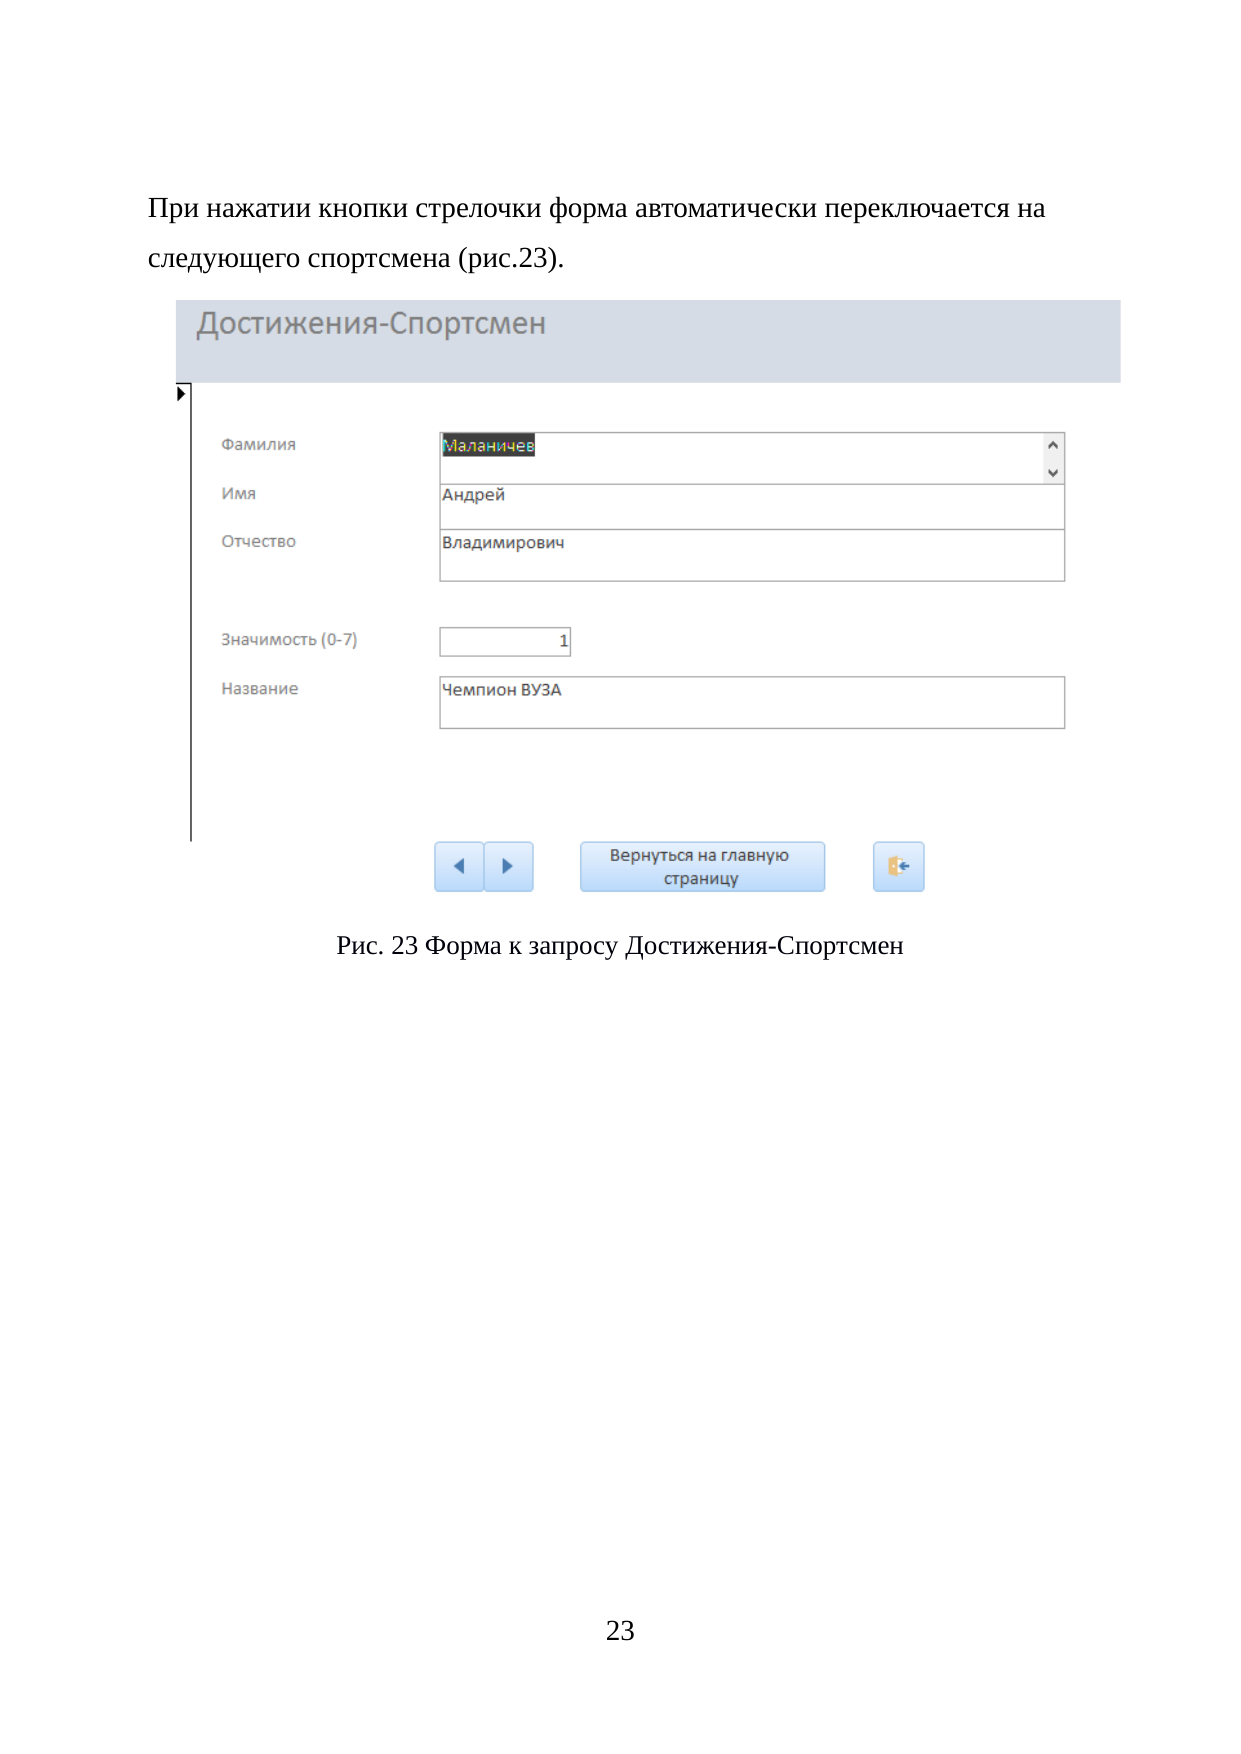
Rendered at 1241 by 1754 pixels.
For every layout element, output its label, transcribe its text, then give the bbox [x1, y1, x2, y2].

text Рис. 23 Форма к запросу Достижения-Спортсмен [148, 340, 1092, 960]
text При нажатии кнопки стрелочки форма автоматически переключается на следующего спортсмена (рис.23). [148, 190, 1092, 273]
picture [175, 300, 1121, 914]
